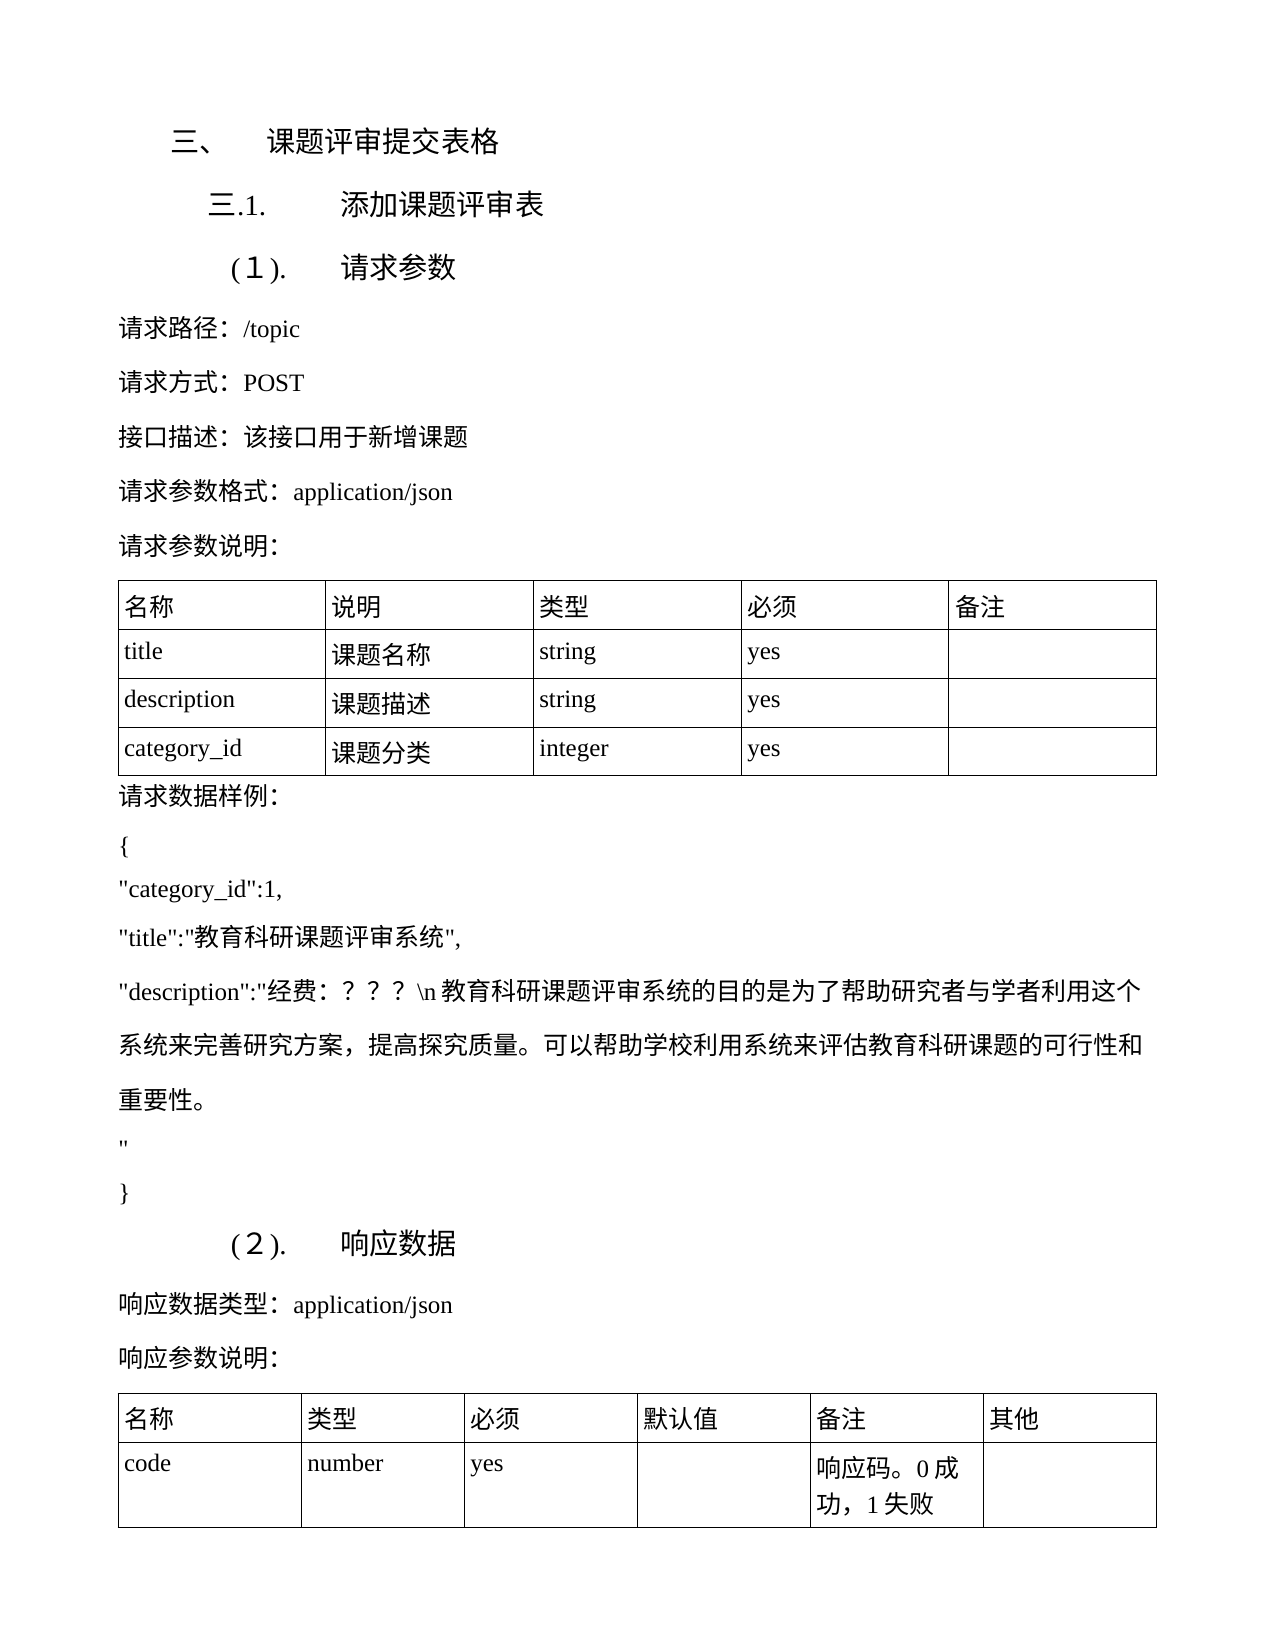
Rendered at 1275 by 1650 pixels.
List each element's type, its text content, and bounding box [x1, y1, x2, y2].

table_header 类型 [302, 1394, 464, 1442]
text 请求方式：POST [118, 363, 1157, 399]
text 请求参数说明： [118, 526, 1157, 562]
table_cell string [534, 630, 741, 678]
table_header 类型 [534, 581, 741, 629]
text "title":"教育科研课题评审系统", [118, 917, 1157, 953]
text 响应数据类型：application/json [118, 1284, 1157, 1320]
table_header 备注 [811, 1394, 983, 1442]
table_cell yes [742, 728, 948, 775]
table_cell string [534, 679, 741, 727]
table_cell [984, 1443, 1156, 1527]
table_header 默认值 [638, 1394, 810, 1442]
text "description":"经费：？？？\n教育科研课题评审系统的目的是为了帮助研究者与学者利用这个系统来完善研究方案，提高探究质量。可以帮助学校利用系统来评估教育科研课题的可行性和重要性。 [118, 971, 1157, 1116]
text { [118, 831, 1157, 859]
subtitle 添加课题评审表 [193, 182, 1157, 224]
text 响应参数说明： [118, 1338, 1157, 1375]
subtitle 请求参数 [231, 245, 1157, 287]
table_cell yes [742, 679, 948, 727]
table_header 备注 [949, 581, 1156, 629]
table_header 其他 [984, 1394, 1156, 1442]
table_header 名称 [119, 1394, 301, 1442]
text " [118, 1134, 1157, 1163]
table_cell description [119, 679, 325, 727]
table_cell category_id [119, 728, 325, 775]
table_cell [949, 679, 1156, 727]
table_cell 响应码。0成功，1失败 [811, 1443, 983, 1527]
subtitle 课题评审提交表格 [156, 118, 1157, 160]
table_header 名称 [119, 581, 325, 629]
table_cell title [119, 630, 325, 678]
table_cell [949, 630, 1156, 678]
table_header 必须 [465, 1394, 637, 1442]
table_cell [638, 1443, 810, 1527]
table_header 说明 [326, 581, 533, 629]
text } [118, 1178, 1157, 1206]
table_cell 课题分类 [326, 728, 533, 775]
table_cell yes [742, 630, 948, 678]
text 请求路径：/topic [118, 308, 1157, 345]
text 请求数据样例： [118, 776, 1157, 813]
text 接口描述：该接口用于新增课题 [118, 417, 1157, 453]
table_cell 课题名称 [326, 630, 533, 678]
table_header 必须 [742, 581, 948, 629]
table_cell integer [534, 728, 741, 775]
subtitle 响应数据 [231, 1221, 1157, 1263]
text "category_id":1, [118, 874, 1157, 903]
table_cell number [302, 1443, 464, 1527]
table_cell code [119, 1443, 301, 1527]
table_cell 课题描述 [326, 679, 533, 727]
table_cell yes [465, 1443, 637, 1527]
table_cell [949, 728, 1156, 775]
text 请求参数格式：application/json [118, 472, 1157, 508]
